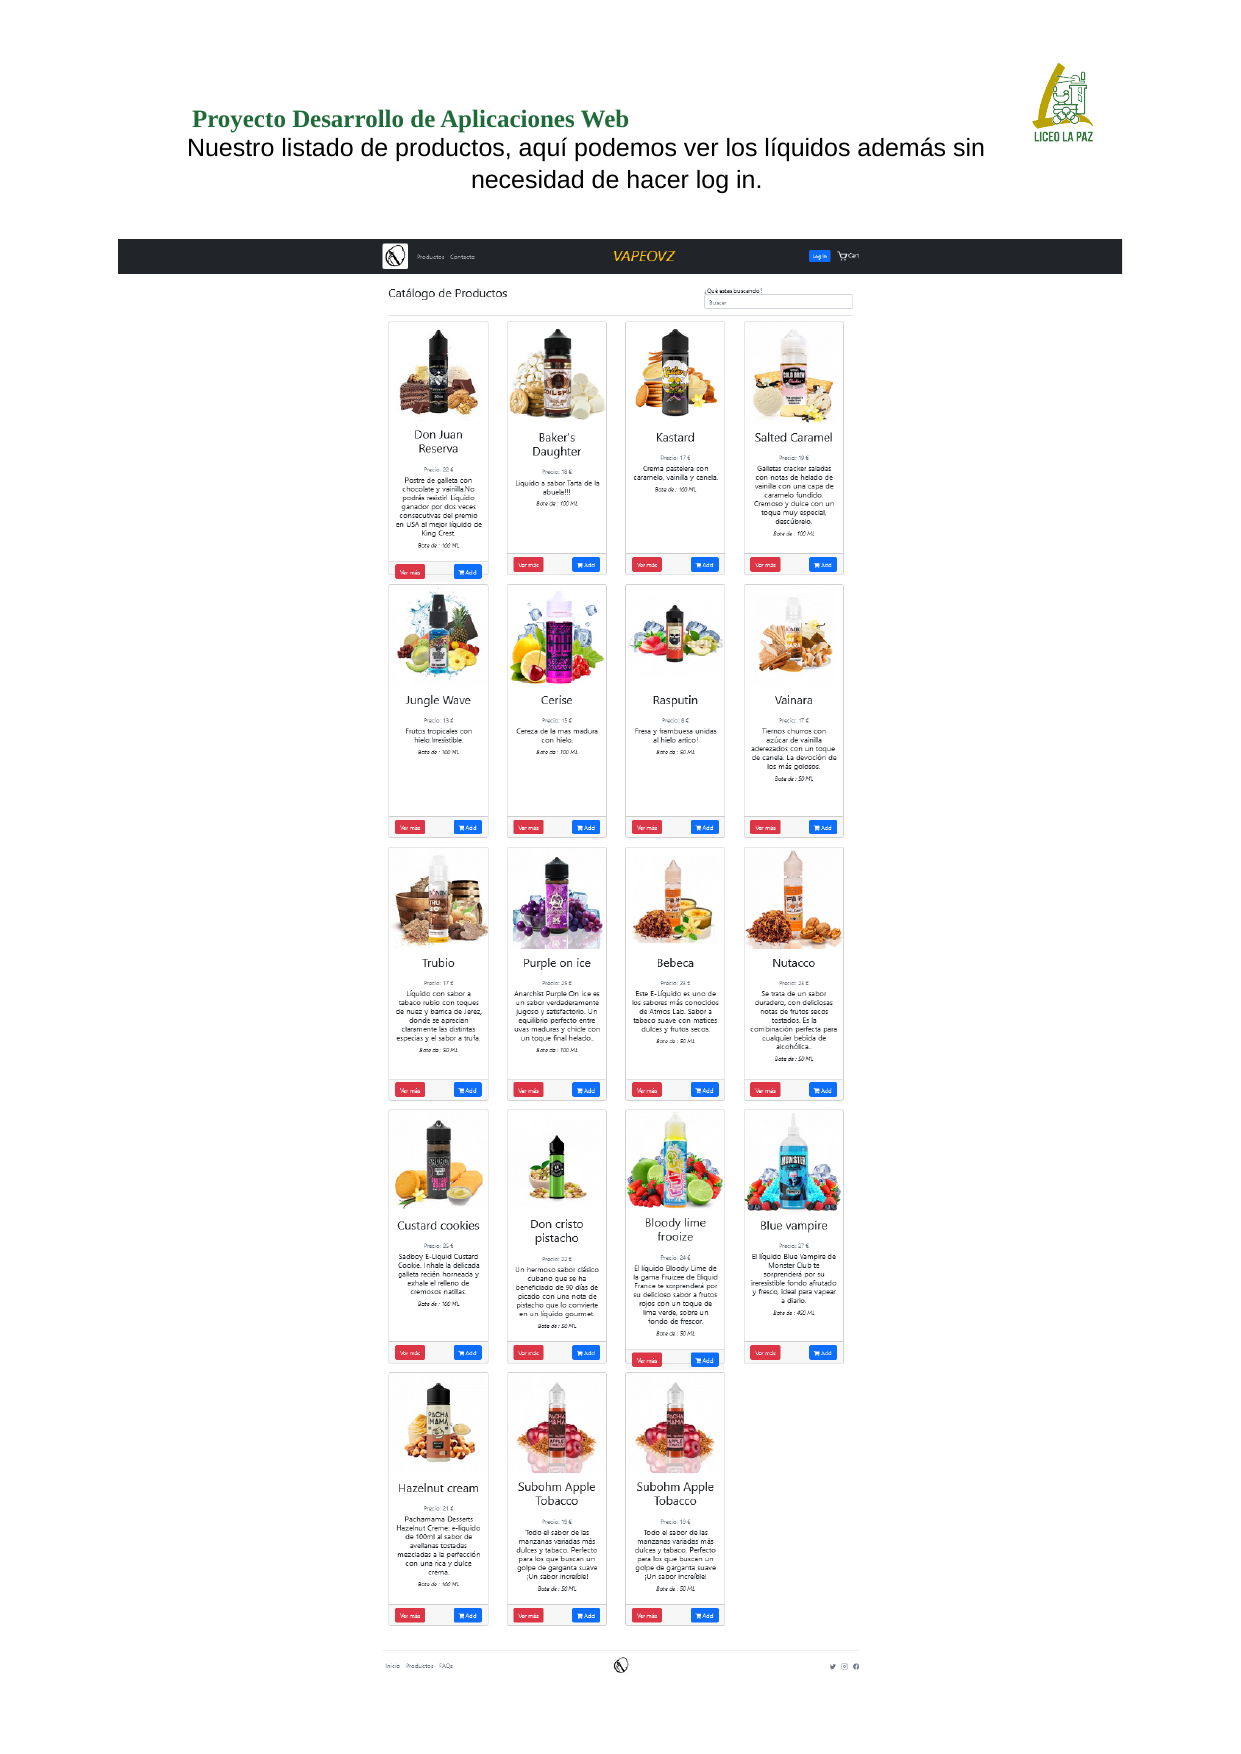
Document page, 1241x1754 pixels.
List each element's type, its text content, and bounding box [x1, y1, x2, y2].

picture [1025, 55, 1100, 150]
text Nuestro listado de productos, aquí podemos ver los líquidos además sin necesidad de hacer log in. [118, 132, 1122, 194]
picture [118, 239, 1123, 1689]
